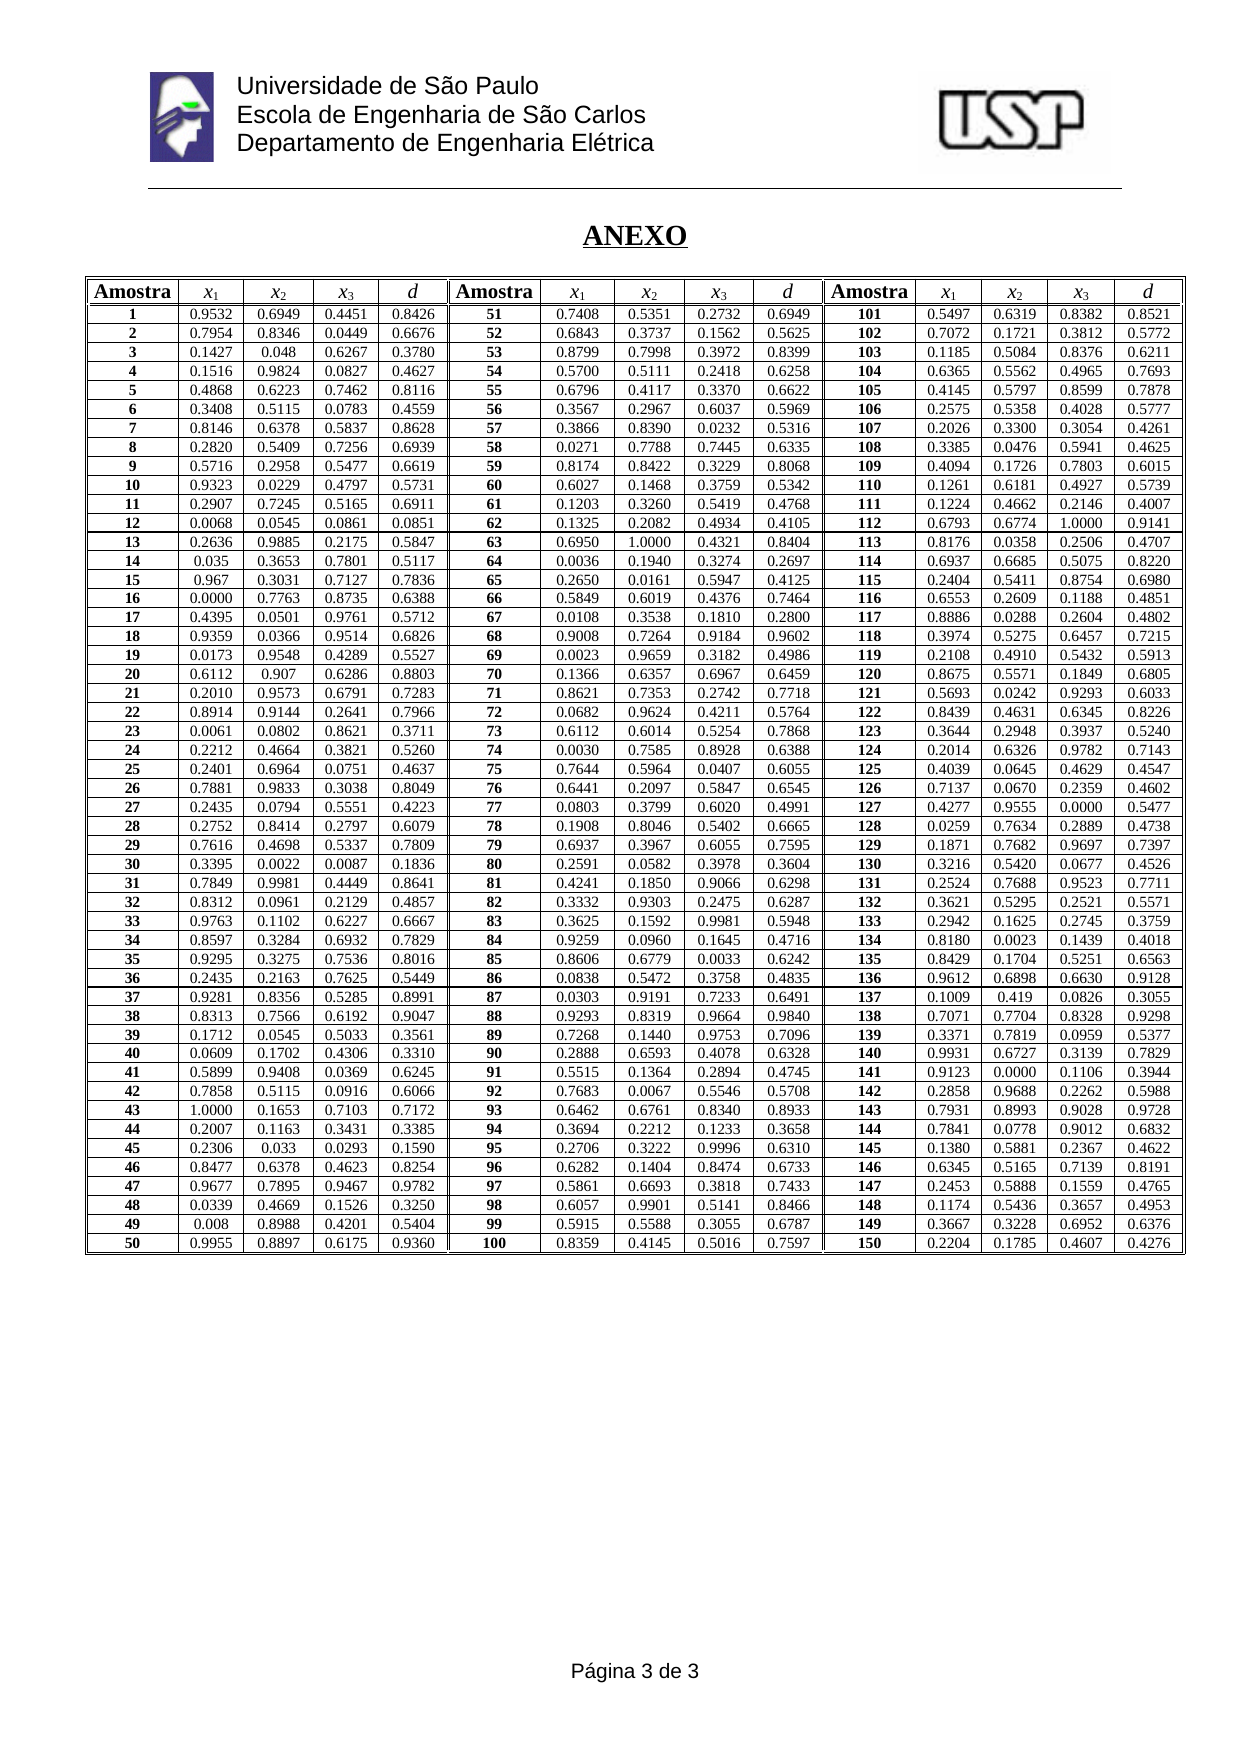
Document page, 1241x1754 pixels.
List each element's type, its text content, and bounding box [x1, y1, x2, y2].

table_cell 54 [450, 362, 540, 380]
table_cell 22 [88, 703, 178, 721]
table_cell 0.7634 [982, 817, 1047, 835]
table_cell 2 [88, 324, 178, 342]
table_cell 0.5254 [685, 722, 753, 740]
table_cell 0.6980 [1115, 570, 1182, 588]
table_cell 81 [450, 874, 540, 892]
table_cell 0.0916 [314, 1082, 378, 1100]
table_cell 0.2636 [179, 533, 243, 550]
table_cell 0.5165 [314, 495, 378, 512]
table_cell 0.6964 [244, 760, 313, 778]
table_cell 0.5849 [541, 589, 614, 607]
table_cell 0.7954 [179, 324, 243, 342]
table_cell 0.0259 [916, 817, 981, 835]
table_cell 0.5551 [314, 798, 378, 816]
table_cell 0.6267 [314, 343, 378, 361]
table_cell 0.008 [179, 1215, 243, 1233]
table_cell 0.4953 [1115, 1196, 1182, 1214]
table_cell 8 [88, 438, 178, 456]
table_cell 139 [825, 1025, 915, 1043]
table_cell 0.8429 [916, 950, 981, 967]
table_cell 0.0501 [244, 608, 313, 626]
table_cell 0.7688 [982, 874, 1047, 892]
table_cell 0.4835 [754, 969, 822, 986]
table_header Amostra [450, 280, 540, 303]
table_cell 14 [88, 551, 178, 569]
table_cell 0.2262 [1048, 1082, 1114, 1100]
table_cell 0.5588 [615, 1215, 684, 1233]
table_cell 0.7096 [754, 1025, 822, 1043]
table_cell 27 [88, 798, 178, 816]
table_cell 0.0030 [541, 741, 614, 759]
table_cell 0.7071 [916, 1006, 981, 1024]
table_cell 0.0449 [314, 324, 378, 342]
table_cell 100 [448, 1234, 540, 1252]
table_cell 0.0271 [541, 438, 614, 456]
table_cell 0.9602 [754, 627, 822, 645]
table_cell 67 [450, 608, 540, 626]
table_cell 110 [825, 476, 915, 493]
table_cell 16 [88, 589, 178, 607]
table_cell 5 [88, 381, 178, 399]
table_cell 0.3385 [916, 438, 981, 456]
table_cell 0.1940 [615, 551, 684, 569]
table_cell 0.6932 [314, 931, 378, 948]
table_cell 0.8313 [179, 1006, 243, 1024]
table_cell 0.1404 [615, 1158, 684, 1176]
table_cell 0.8474 [685, 1158, 753, 1176]
table_cell 0.5777 [1115, 400, 1182, 418]
table_cell 0.2435 [179, 798, 243, 816]
table_cell 0.1810 [685, 608, 753, 626]
table_cell 36 [88, 969, 178, 986]
table_cell 0.8254 [379, 1158, 447, 1176]
table_cell 0.6015 [1115, 457, 1182, 474]
table_cell 0.6033 [1115, 684, 1182, 702]
table_header x3 [685, 280, 753, 303]
table_cell 0.0366 [244, 627, 313, 645]
table_cell 0.6112 [179, 665, 243, 683]
table_cell 0.3250 [379, 1196, 447, 1214]
table_cell 0.3667 [916, 1215, 981, 1233]
table_cell 0.6112 [541, 722, 614, 740]
table_cell 62 [450, 514, 540, 531]
table_cell 0.0407 [685, 760, 753, 778]
table_cell 1.0000 [179, 1101, 243, 1119]
table_cell 0.5947 [685, 570, 753, 588]
table_cell 0.6553 [916, 589, 981, 607]
table_cell 0.0645 [982, 760, 1047, 778]
table_cell 0.1590 [379, 1139, 447, 1157]
table_cell 0.1009 [916, 988, 981, 1005]
table_cell 0.0288 [982, 608, 1047, 626]
table_cell 50 [88, 1234, 178, 1252]
table_cell 0.2888 [541, 1044, 614, 1062]
table_cell 0.5948 [754, 912, 822, 929]
table_cell 0.9066 [685, 874, 753, 892]
table_cell 0.6258 [754, 362, 822, 380]
table_cell 121 [825, 684, 915, 702]
table_cell 0.8675 [916, 665, 981, 683]
table_cell 0.9688 [982, 1082, 1047, 1100]
table_cell 47 [88, 1177, 178, 1195]
table_cell 0.4007 [1115, 495, 1182, 512]
table_cell 0.8359 [541, 1234, 614, 1252]
table_cell 0.9901 [615, 1196, 684, 1214]
table_cell 0.5571 [982, 665, 1047, 683]
table_cell 0.9298 [1115, 1006, 1182, 1024]
table_cell 58 [450, 438, 540, 456]
table_cell 75 [450, 760, 540, 778]
table_cell 0.0036 [541, 551, 614, 569]
table_cell 12 [88, 514, 178, 531]
table_cell 0.967 [179, 570, 243, 588]
table_cell 56 [450, 400, 540, 418]
table_cell 0.6376 [1115, 1215, 1182, 1233]
table_cell 0.2026 [916, 419, 981, 437]
table_cell 0.1366 [541, 665, 614, 683]
table_cell 0.9659 [615, 646, 684, 664]
table_cell 0.6282 [541, 1158, 614, 1176]
table_cell 0.2706 [541, 1139, 614, 1157]
table_cell 0.1850 [615, 874, 684, 892]
table_cell 122 [825, 703, 915, 721]
table_header x2 [615, 280, 684, 303]
table_cell 49 [88, 1215, 178, 1233]
table_cell 0.7139 [1048, 1158, 1114, 1176]
table_cell 0.8390 [615, 419, 684, 437]
table_cell 107 [825, 419, 915, 437]
table_cell 144 [825, 1120, 915, 1138]
table_cell 0.6843 [541, 324, 614, 342]
table_cell 0.4039 [916, 760, 981, 778]
table_cell 71 [450, 684, 540, 702]
table_cell 0.0851 [379, 514, 447, 531]
table_cell 0.0000 [982, 1063, 1047, 1081]
table_cell 0.5449 [379, 969, 447, 986]
table_cell 0.5708 [754, 1082, 822, 1100]
table_cell 0.7256 [314, 438, 378, 456]
picture [918, 71, 1112, 175]
table_cell 112 [825, 514, 915, 531]
table_cell 0.4261 [1115, 419, 1182, 437]
table_cell 0.5432 [1048, 646, 1114, 664]
table_cell 0.6937 [916, 551, 981, 569]
table_cell 59 [450, 457, 540, 474]
table_cell 0.3055 [685, 1215, 753, 1233]
table_cell 0.907 [244, 665, 313, 683]
table_cell 0.6335 [754, 438, 822, 456]
table_cell 0.1592 [615, 912, 684, 929]
table_cell 0.2609 [982, 589, 1047, 607]
table_cell 0.1726 [982, 457, 1047, 474]
table_cell 0.3621 [916, 893, 981, 911]
table_cell 0.6727 [982, 1044, 1047, 1062]
table_cell 19 [88, 646, 178, 664]
table_cell 0.5165 [982, 1158, 1047, 1176]
table_cell 0.8628 [379, 419, 447, 437]
table_cell 0.6950 [541, 533, 614, 550]
table_cell 113 [825, 533, 915, 550]
table_cell 0.6665 [754, 817, 822, 835]
table_cell 0.6491 [754, 988, 822, 1005]
table_cell 127 [825, 798, 915, 816]
table_header d [1115, 280, 1182, 303]
table_cell 86 [450, 969, 540, 986]
table_cell 0.0161 [615, 570, 684, 588]
table_cell 0.1908 [541, 817, 614, 835]
table_cell 104 [825, 362, 915, 380]
table_cell 0.6779 [615, 950, 684, 967]
table_cell 0.4991 [754, 798, 822, 816]
table_cell 0.7625 [314, 969, 378, 986]
table_cell 0.6378 [244, 419, 313, 437]
table_cell 0.4276 [1115, 1234, 1182, 1252]
table_cell 0.8176 [916, 533, 981, 550]
table_cell 0.3759 [1115, 912, 1182, 929]
table_cell 0.6181 [982, 476, 1047, 493]
table_cell 0.8174 [541, 457, 614, 474]
table_cell 0.5016 [685, 1234, 753, 1252]
table_cell 0.0826 [1048, 988, 1114, 1005]
table_cell 0.4765 [1115, 1177, 1182, 1195]
table_cell 0.5716 [179, 457, 243, 474]
table_cell 0.8116 [379, 381, 447, 399]
table_cell 0.5941 [1048, 438, 1114, 456]
table_cell 0.8016 [379, 950, 447, 967]
table_cell 0.3054 [1048, 419, 1114, 437]
table_cell 0.2591 [541, 855, 614, 873]
table_cell 0.9612 [916, 969, 981, 986]
table_cell 0.0232 [685, 419, 753, 437]
table_cell 0.6898 [982, 969, 1047, 986]
table_cell 0.3658 [754, 1120, 822, 1138]
table_cell 0.9996 [685, 1139, 753, 1157]
table_cell 64 [450, 551, 540, 569]
table_cell 0.3139 [1048, 1044, 1114, 1062]
table_cell 0.4289 [314, 646, 378, 664]
table_cell 0.0861 [314, 514, 378, 531]
table_cell 0.7881 [179, 779, 243, 797]
table_cell 0.2894 [685, 1063, 753, 1081]
table_cell 26 [88, 779, 178, 797]
table_cell 0.0339 [179, 1196, 243, 1214]
table_cell 0.0802 [244, 722, 313, 740]
table_cell 0.0545 [244, 1025, 313, 1043]
table_cell 0.6365 [916, 362, 981, 380]
table_cell 0.5913 [1115, 646, 1182, 664]
table_cell 0.8146 [179, 419, 243, 437]
table_cell 0.8319 [615, 1006, 684, 1024]
table_cell 0.2212 [179, 741, 243, 759]
table_cell 0.6357 [615, 665, 684, 683]
table_cell 0.3866 [541, 419, 614, 437]
table_cell 0.4145 [615, 1234, 684, 1252]
table_cell 0.1721 [982, 324, 1047, 342]
table_cell 0.1224 [916, 495, 981, 512]
table_cell 37 [88, 988, 178, 1005]
table_cell 0.7245 [244, 495, 313, 512]
table_cell 0.9281 [179, 988, 243, 1005]
table_header x1 [916, 280, 981, 303]
table_cell 0.0000 [1048, 798, 1114, 816]
table_cell 0.4376 [685, 589, 753, 607]
table_header Amostra [825, 280, 915, 303]
table_cell 0.6245 [379, 1063, 447, 1081]
table_cell 0.1871 [916, 836, 981, 854]
table_cell 0.0582 [615, 855, 684, 873]
table_cell 0.3310 [379, 1044, 447, 1062]
table_cell 0.4934 [685, 514, 753, 531]
table_cell 0.1364 [615, 1063, 684, 1081]
table_cell 0.2108 [916, 646, 981, 664]
table_cell 0.6967 [685, 665, 753, 683]
table_cell 10 [88, 476, 178, 493]
table_cell 101 [825, 306, 915, 323]
table_cell 0.6388 [379, 589, 447, 607]
table_cell 0.2521 [1048, 893, 1114, 911]
table_cell 0.5988 [1115, 1082, 1182, 1100]
table_cell 0.4627 [379, 362, 447, 380]
table_cell 0.6667 [379, 912, 447, 929]
table_cell 0.7693 [1115, 362, 1182, 380]
table_cell 0.2367 [1048, 1139, 1114, 1157]
table_header x1 [179, 280, 243, 303]
table_cell 0.8426 [379, 306, 447, 323]
table_cell 0.5731 [379, 476, 447, 493]
table_cell 0.5764 [754, 703, 822, 721]
table_cell 0.2475 [685, 893, 753, 911]
table_cell 0.0682 [541, 703, 614, 721]
table_cell 0.2404 [916, 570, 981, 588]
table_cell 0.9323 [179, 476, 243, 493]
table_cell 0.8991 [379, 988, 447, 1005]
table_cell 17 [88, 608, 178, 626]
table_cell 0.5477 [1115, 798, 1182, 816]
table_cell 0.7788 [615, 438, 684, 456]
table_cell 0.2306 [179, 1139, 243, 1157]
table_cell 0.4738 [1115, 817, 1182, 835]
table_cell 0.3229 [685, 457, 753, 474]
table_cell 0.7704 [982, 1006, 1047, 1024]
table_cell 0.2797 [314, 817, 378, 835]
table_cell 51 [450, 306, 540, 323]
table_cell 0.1261 [916, 476, 981, 493]
table_cell 0.4857 [379, 893, 447, 911]
table_cell 76 [450, 779, 540, 797]
table_cell 0.8328 [1048, 1006, 1114, 1024]
table_cell 0.1653 [244, 1101, 313, 1119]
table_cell 0.2014 [916, 741, 981, 759]
table_cell 0.7445 [685, 438, 753, 456]
table_cell 0.2858 [916, 1082, 981, 1100]
table_cell 0.3818 [685, 1177, 753, 1195]
table_cell 0.2958 [244, 457, 313, 474]
table_cell 0.9840 [754, 1006, 822, 1024]
table_cell 0.8886 [916, 608, 981, 626]
table_cell 0.7137 [916, 779, 981, 797]
table_cell 0.2204 [916, 1234, 981, 1252]
table_cell 0.9008 [541, 627, 614, 645]
table_cell 0.2163 [244, 969, 313, 986]
table_cell 0.9293 [1048, 684, 1114, 702]
table_cell 0.9548 [244, 646, 313, 664]
table_cell 116 [825, 589, 915, 607]
table_cell 0.9624 [615, 703, 684, 721]
table_cell 0.6793 [916, 514, 981, 531]
table_cell 136 [825, 969, 915, 986]
table_cell 0.6298 [754, 874, 822, 892]
table_cell 0.8382 [1048, 306, 1114, 323]
table_cell 0.1427 [179, 343, 243, 361]
table_cell 0.2889 [1048, 817, 1114, 835]
table_cell 0.9728 [1115, 1101, 1182, 1119]
table_cell 0.0545 [244, 514, 313, 531]
table_cell 0.3385 [379, 1120, 447, 1138]
table_cell 0.0067 [615, 1082, 684, 1100]
table_cell 0.3812 [1048, 324, 1114, 342]
table_cell 0.7644 [541, 760, 614, 778]
table_cell 102 [825, 324, 915, 342]
table_cell 0.6676 [379, 324, 447, 342]
table_cell 138 [825, 1006, 915, 1024]
table_cell 0.8226 [1115, 703, 1182, 721]
table_cell 0.5477 [314, 457, 378, 474]
table_cell 53 [450, 343, 540, 361]
table_cell 83 [450, 912, 540, 929]
table_cell 0.7682 [982, 836, 1047, 854]
table_cell 0.3561 [379, 1025, 447, 1043]
table_cell 52 [450, 324, 540, 342]
table_cell 0.8477 [179, 1158, 243, 1176]
table_cell 0.3222 [615, 1139, 684, 1157]
table_cell 0.2907 [179, 495, 243, 512]
table_cell 0.6593 [615, 1044, 684, 1062]
table_cell 0.4664 [244, 741, 313, 759]
table_cell 0.7849 [179, 874, 243, 892]
table_cell 0.6949 [244, 306, 313, 323]
table_cell 0.5436 [982, 1196, 1047, 1214]
table_cell 0.4125 [754, 570, 822, 588]
table_cell 0.2604 [1048, 608, 1114, 626]
table_cell 118 [825, 627, 915, 645]
table_header d [754, 277, 823, 303]
table_cell 0.1233 [685, 1120, 753, 1138]
table_cell 68 [450, 627, 540, 645]
table_cell 29 [88, 836, 178, 854]
table_cell 103 [825, 343, 915, 361]
table_cell 0.6685 [982, 551, 1047, 569]
table_cell 0.7829 [379, 931, 447, 948]
table_cell 0.9359 [179, 627, 243, 645]
table_cell 0.4321 [685, 533, 753, 550]
table_cell 0.4306 [314, 1044, 378, 1062]
table_cell 0.5546 [685, 1082, 753, 1100]
table_cell 0.0023 [541, 646, 614, 664]
table_cell 0.0778 [982, 1120, 1047, 1138]
table_cell 0.5420 [982, 855, 1047, 873]
table_cell 61 [450, 495, 540, 512]
table_cell 141 [825, 1063, 915, 1081]
table_cell 0.7127 [314, 570, 378, 588]
table_cell 0.9664 [685, 1006, 753, 1024]
table_cell 131 [825, 874, 915, 892]
table_cell 106 [825, 400, 915, 418]
table_cell 137 [825, 988, 915, 1005]
table_cell 0.0961 [244, 893, 313, 911]
table_cell 0.3604 [754, 855, 822, 873]
table_cell 0.9523 [1048, 874, 1114, 892]
table_cell 0.6175 [314, 1234, 378, 1252]
table_cell 0.7397 [1115, 836, 1182, 854]
table_cell 0.0033 [685, 950, 753, 967]
table_cell 0.5115 [244, 400, 313, 418]
table_cell 148 [825, 1196, 915, 1214]
table_cell 0.8521 [1115, 303, 1183, 323]
table_cell 0.7143 [1115, 741, 1182, 759]
table_cell 65 [450, 570, 540, 588]
table_cell 0.6545 [754, 779, 822, 797]
table_cell 0.4868 [179, 381, 243, 399]
table_cell 120 [825, 665, 915, 683]
table_cell 0.6774 [982, 514, 1047, 531]
table_cell 125 [825, 760, 915, 778]
table_cell 0.9141 [1115, 514, 1182, 531]
table_cell 140 [825, 1044, 915, 1062]
table_cell 0.3821 [314, 741, 378, 759]
table_cell 0.2401 [179, 760, 243, 778]
table_cell 0.0293 [314, 1139, 378, 1157]
table_cell 0.7711 [1115, 874, 1182, 892]
table_cell 25 [88, 760, 178, 778]
table_cell 98 [450, 1196, 540, 1214]
table_cell 0.6055 [685, 836, 753, 854]
table_cell 0.6328 [754, 1044, 822, 1062]
table_cell 30 [88, 855, 178, 873]
table_cell 0.9782 [1048, 741, 1114, 759]
table_cell 0.5700 [541, 362, 614, 380]
table_cell 34 [88, 931, 178, 948]
table_cell 73 [450, 722, 540, 740]
table_cell 0.5888 [982, 1177, 1047, 1195]
table_cell 0.5240 [1115, 722, 1182, 740]
table_cell 0.1785 [982, 1234, 1047, 1252]
table_cell 0.7585 [615, 741, 684, 759]
table_cell 0.2146 [1048, 495, 1114, 512]
table_cell 0.6079 [379, 817, 447, 835]
table_cell 0.8404 [754, 533, 822, 550]
table_cell 0.5358 [982, 400, 1047, 418]
table_cell 79 [450, 836, 540, 854]
table_cell 0.1625 [982, 912, 1047, 929]
table_cell 0.6619 [379, 457, 447, 474]
table_cell 0.419 [982, 988, 1047, 1005]
table_cell 0.7597 [754, 1234, 823, 1252]
table_cell 0.1645 [685, 931, 753, 948]
table_cell 0.6319 [982, 306, 1047, 323]
table_cell 38 [88, 1006, 178, 1024]
table_cell 0.0677 [1048, 855, 1114, 873]
table_cell 0.1188 [1048, 589, 1114, 607]
table_cell 0.5772 [1115, 324, 1182, 342]
table_cell 0.9303 [615, 893, 684, 911]
table_cell 0.4797 [314, 476, 378, 493]
table_cell 72 [450, 703, 540, 721]
table_cell 0.9259 [541, 931, 614, 948]
table_cell 23 [88, 722, 178, 740]
table_cell 91 [450, 1063, 540, 1081]
table_cell 0.9981 [685, 912, 753, 929]
table_cell 33 [88, 912, 178, 929]
table_cell 69 [450, 646, 540, 664]
table_cell 0.6939 [379, 438, 447, 456]
table_cell 0.8414 [244, 817, 313, 835]
table_cell 0.3567 [541, 400, 614, 418]
table_cell 0.5497 [916, 306, 981, 323]
table_cell 0.2435 [179, 969, 243, 986]
table_cell 0.6791 [314, 684, 378, 702]
table_cell 0.1439 [1048, 931, 1114, 948]
table_cell 0.3370 [685, 381, 753, 399]
table_cell 63 [450, 533, 540, 550]
table_cell 0.4986 [754, 646, 822, 664]
table_cell 0.9981 [244, 874, 313, 892]
table_cell 114 [825, 551, 915, 569]
table_cell 0.0303 [541, 988, 614, 1005]
table_cell 0.7878 [1115, 381, 1182, 399]
table_cell 43 [88, 1101, 178, 1119]
table_cell 0.9697 [1048, 836, 1114, 854]
table_cell 115 [825, 570, 915, 588]
table_cell 0.6027 [541, 476, 614, 493]
table_cell 0.7283 [379, 684, 447, 702]
table_cell 0.7998 [615, 343, 684, 361]
table_cell 55 [450, 381, 540, 399]
table_cell 9 [88, 457, 178, 474]
table_cell 0.0803 [541, 798, 614, 816]
table_cell 0.4707 [1115, 533, 1182, 550]
table_cell 0.6057 [541, 1196, 614, 1214]
table_cell 0.7809 [379, 836, 447, 854]
table_cell 0.2082 [615, 514, 684, 531]
table_cell 0.1702 [244, 1044, 313, 1062]
table_cell 142 [825, 1082, 915, 1100]
table_cell 0.2967 [615, 400, 684, 418]
table_cell 0.4802 [1115, 608, 1182, 626]
table_cell 0.5260 [379, 741, 447, 759]
table_cell 0.4094 [916, 457, 981, 474]
table_cell 0.0173 [179, 646, 243, 664]
table_cell 0.8914 [179, 703, 243, 721]
table_cell 0.5515 [541, 1063, 614, 1081]
table_cell 39 [88, 1025, 178, 1043]
table_cell 0.0369 [314, 1063, 378, 1081]
table_cell 0.1106 [1048, 1063, 1114, 1081]
table_cell 0.6066 [379, 1082, 447, 1100]
table_cell 0.8621 [314, 722, 378, 740]
table_cell 15 [88, 570, 178, 588]
table_cell 0.4927 [1048, 476, 1114, 493]
table_cell 0.8803 [379, 665, 447, 683]
table_cell 0.8068 [754, 457, 822, 474]
table_cell 96 [450, 1158, 540, 1176]
table_cell 90 [450, 1044, 540, 1062]
table_cell 0.6310 [754, 1139, 822, 1157]
table_cell 0.6787 [754, 1215, 822, 1233]
table_cell 0.2948 [982, 722, 1047, 740]
subtitle ANEXO [148, 218, 1122, 251]
table_cell 0.4241 [541, 874, 614, 892]
table_cell 0.6055 [754, 760, 822, 778]
table_cell 132 [825, 893, 915, 911]
table_cell 0.8220 [1115, 551, 1182, 569]
table_cell 0.4910 [982, 646, 1047, 664]
table_cell 0.6211 [1115, 343, 1182, 361]
table_cell 0.5847 [685, 779, 753, 797]
table_cell 0.9184 [685, 627, 753, 645]
table_cell 0.3274 [685, 551, 753, 569]
table_cell 0.3038 [314, 779, 378, 797]
table_cell 0.4018 [1115, 931, 1182, 948]
table_cell 0.4201 [314, 1215, 378, 1233]
table_cell 0.8988 [244, 1215, 313, 1233]
table_cell 41 [88, 1063, 178, 1081]
table_cell 0.4211 [685, 703, 753, 721]
table_cell 0.3371 [916, 1025, 981, 1043]
table_cell 0.7763 [244, 589, 313, 607]
table_cell 0.7353 [615, 684, 684, 702]
table_cell 0.6761 [615, 1101, 684, 1119]
table_cell 0.2942 [916, 912, 981, 929]
table_cell 0.5404 [379, 1215, 447, 1233]
table_cell 0.7841 [916, 1120, 981, 1138]
table_cell 0.5075 [1048, 551, 1114, 569]
table_header Amostra [88, 280, 178, 303]
table_cell 0.8933 [754, 1101, 822, 1119]
table_cell 0.8312 [179, 893, 243, 911]
table_cell 3 [88, 343, 178, 361]
table_cell 0.3216 [916, 855, 981, 873]
table_cell 0.7819 [982, 1025, 1047, 1043]
table_cell 0.0061 [179, 722, 243, 740]
table_cell 0.2506 [1048, 533, 1114, 550]
table_cell 0.0794 [244, 798, 313, 816]
table_cell 77 [450, 798, 540, 816]
table_cell 0.8356 [244, 988, 313, 1005]
table_cell 0.9763 [179, 912, 243, 929]
table_cell 0.1185 [916, 343, 981, 361]
table_cell 0.5111 [615, 362, 684, 380]
table_cell 128 [825, 817, 915, 835]
table_cell 82 [450, 893, 540, 911]
table_cell 0.5964 [615, 760, 684, 778]
table_cell 0.9833 [244, 779, 313, 797]
table_cell 0.1516 [179, 362, 243, 380]
table_cell 0.3395 [179, 855, 243, 873]
table_cell 0.6805 [1115, 665, 1182, 683]
table_cell 0.5969 [754, 400, 822, 418]
table_cell 0.6952 [1048, 1215, 1114, 1233]
table_cell 0.6832 [1115, 1120, 1182, 1138]
table_cell 0.3031 [244, 570, 313, 588]
table_header x3 [314, 280, 378, 303]
table_cell 0.2418 [685, 362, 753, 380]
table_cell 95 [450, 1139, 540, 1157]
table_cell 0.6345 [916, 1158, 981, 1176]
table_cell 93 [450, 1101, 540, 1119]
table_cell 0.1562 [685, 324, 753, 342]
table_cell 0.8439 [916, 703, 981, 721]
table_cell 0.9467 [314, 1177, 378, 1195]
table_cell 0.9824 [244, 362, 313, 380]
table_cell 117 [825, 608, 915, 626]
table_cell 0.7858 [179, 1082, 243, 1100]
table_cell 0.0087 [314, 855, 378, 873]
table_cell 0.4449 [314, 874, 378, 892]
table_cell 0.6622 [754, 381, 822, 399]
table_cell 4 [88, 362, 178, 380]
table_cell 0.4117 [615, 381, 684, 399]
table_cell 0.4745 [754, 1063, 822, 1081]
table_cell 0.6242 [754, 950, 822, 967]
table_cell 134 [825, 931, 915, 948]
table_cell 0.6227 [314, 912, 378, 929]
table_cell 0.4559 [379, 400, 447, 418]
table_cell 109 [825, 457, 915, 474]
table_cell 124 [825, 741, 915, 759]
table_cell 0.3431 [314, 1120, 378, 1138]
table_cell 48 [88, 1196, 178, 1214]
table_cell 0.8422 [615, 457, 684, 474]
table_cell 0.0229 [244, 476, 313, 493]
table_cell 0.7072 [916, 324, 981, 342]
table_cell 0.9028 [1048, 1101, 1114, 1119]
table_cell 0.6019 [615, 589, 684, 607]
table_cell 0.5141 [685, 1196, 753, 1214]
table_cell 0.3182 [685, 646, 753, 664]
table_cell 0.7829 [1115, 1044, 1182, 1062]
table_cell 0.9532 [179, 306, 243, 323]
table_cell 0.7895 [244, 1177, 313, 1195]
table_cell 11 [88, 495, 178, 512]
table_cell 80 [450, 855, 540, 873]
table_cell 0.2010 [179, 684, 243, 702]
table_cell 0.9761 [314, 608, 378, 626]
table_cell 0.9885 [244, 533, 313, 550]
table_cell 0.7683 [541, 1082, 614, 1100]
table_cell 0.3408 [179, 400, 243, 418]
table_cell 0.6287 [754, 893, 822, 911]
table_cell 0.3228 [982, 1215, 1047, 1233]
table_cell 0.7836 [379, 570, 447, 588]
table_cell 0.3332 [541, 893, 614, 911]
table_cell 0.2742 [685, 684, 753, 702]
table_cell 18 [88, 627, 178, 645]
table_cell 0.1704 [982, 950, 1047, 967]
table_cell 0.7801 [314, 551, 378, 569]
table_cell 0.3967 [615, 836, 684, 854]
table_cell 0.9123 [916, 1063, 981, 1081]
table_cell 42 [88, 1082, 178, 1100]
table_cell 0.9573 [244, 684, 313, 702]
table_cell 0.8346 [244, 324, 313, 342]
table_cell 0.7433 [754, 1177, 822, 1195]
table_cell 0.6388 [754, 741, 822, 759]
table_cell 66 [450, 589, 540, 607]
table_cell 0.3737 [615, 324, 684, 342]
table_cell 0.0000 [179, 589, 243, 607]
table_cell 0.0609 [179, 1044, 243, 1062]
table_cell 0.3284 [244, 931, 313, 948]
table_cell 0.3758 [685, 969, 753, 986]
table_cell 13 [88, 533, 178, 550]
table_cell 0.2007 [179, 1120, 243, 1138]
table_cell 129 [825, 836, 915, 854]
table_cell 0.4622 [1115, 1139, 1182, 1157]
table_cell 0.2453 [916, 1177, 981, 1195]
table_cell 0.3275 [244, 950, 313, 967]
table_cell 31 [88, 874, 178, 892]
table_cell 0.5712 [379, 608, 447, 626]
table_cell 0.2641 [314, 703, 378, 721]
table_cell 130 [825, 855, 915, 873]
table_cell 0.8993 [982, 1101, 1047, 1119]
table_cell 0.5562 [982, 362, 1047, 380]
table_cell 145 [825, 1139, 915, 1157]
table_header x1 [541, 280, 614, 303]
table_cell 0.5295 [982, 893, 1047, 911]
table_cell 0.0960 [615, 931, 684, 948]
table_cell 0.5847 [379, 533, 447, 550]
table_cell 0.8606 [541, 950, 614, 967]
table_cell 0.2097 [615, 779, 684, 797]
table_cell 0.5409 [244, 438, 313, 456]
table_cell 74 [450, 741, 540, 759]
table_cell 0.9144 [244, 703, 313, 721]
table_cell 0.5881 [982, 1139, 1047, 1157]
table_cell 0.1102 [244, 912, 313, 929]
table_cell 0.5915 [541, 1215, 614, 1233]
table_cell 44 [88, 1120, 178, 1138]
table_cell 0.7103 [314, 1101, 378, 1119]
table_cell 1 [86, 303, 178, 323]
table_cell 7 [88, 419, 178, 437]
table_cell 0.2745 [1048, 912, 1114, 929]
table_cell 0.5739 [1115, 476, 1182, 493]
table_cell 0.2820 [179, 438, 243, 456]
table_cell 0.8799 [541, 343, 614, 361]
table_cell 0.3657 [1048, 1196, 1114, 1214]
table_cell 0.9753 [685, 1025, 753, 1043]
table_cell 0.8376 [1048, 343, 1114, 361]
table_cell 0.6223 [244, 381, 313, 399]
table_cell 0.9931 [916, 1044, 981, 1062]
picture [149, 72, 214, 162]
table_cell 94 [450, 1120, 540, 1138]
table_cell 0.6020 [685, 798, 753, 816]
table_cell 0.5402 [685, 817, 753, 835]
table_cell 0.2129 [314, 893, 378, 911]
table_cell 0.8597 [179, 931, 243, 948]
table_cell 0.7464 [754, 589, 822, 607]
table_cell 0.2524 [916, 874, 981, 892]
table_cell 0.5411 [982, 570, 1047, 588]
table_cell 99 [450, 1215, 540, 1233]
table_cell 0.4698 [244, 836, 313, 854]
table_cell 0.0476 [982, 438, 1047, 456]
table_cell 0.4547 [1115, 760, 1182, 778]
table_header x3 [1048, 280, 1114, 303]
table_cell 0.2212 [615, 1120, 684, 1138]
table_cell 0.3644 [916, 722, 981, 740]
table_cell 0.5472 [615, 969, 684, 986]
table_cell 60 [450, 476, 540, 493]
table_cell 0.7215 [1115, 627, 1182, 645]
table_cell 0.9408 [244, 1063, 313, 1081]
table_cell 0.3978 [685, 855, 753, 873]
table_cell 133 [825, 912, 915, 929]
table_cell 0.8735 [314, 589, 378, 607]
table_cell 0.0242 [982, 684, 1047, 702]
table_cell 89 [450, 1025, 540, 1043]
table_cell 111 [825, 495, 915, 512]
table_cell 0.0959 [1048, 1025, 1114, 1043]
table_cell 0.4526 [1115, 855, 1182, 873]
table_cell 0.4669 [244, 1196, 313, 1214]
table_cell 0.5285 [314, 988, 378, 1005]
table_cell 0.9293 [541, 1006, 614, 1024]
table_cell 0.5837 [314, 419, 378, 437]
table_cell 0.7462 [314, 381, 378, 399]
table_cell 0.7172 [379, 1101, 447, 1119]
table_cell 0.6937 [541, 836, 614, 854]
table_cell 0.6192 [314, 1006, 378, 1024]
table_cell 57 [450, 419, 540, 437]
table_cell 0.5797 [982, 381, 1047, 399]
table_cell 0.3260 [615, 495, 684, 512]
table_cell 0.5527 [379, 646, 447, 664]
table_cell 0.9128 [1115, 969, 1182, 986]
table_cell 0.7868 [754, 722, 822, 740]
table_cell 84 [450, 931, 540, 948]
table_cell 0.5419 [685, 495, 753, 512]
table_cell 0.4625 [1115, 438, 1182, 456]
table_cell 0.4395 [179, 608, 243, 626]
table_cell 0.7803 [1048, 457, 1114, 474]
table_cell 0.0827 [314, 362, 378, 380]
table_cell 0.5251 [1048, 950, 1114, 967]
table_cell 0.5275 [982, 627, 1047, 645]
table_cell 0.0022 [244, 855, 313, 873]
table_cell 0.4662 [982, 495, 1047, 512]
table_cell 0.0783 [314, 400, 378, 418]
table_cell 0.8897 [244, 1234, 313, 1252]
table_cell 20 [88, 665, 178, 683]
table_cell 0.2175 [314, 533, 378, 550]
table_cell 0.7718 [754, 684, 822, 702]
table_cell 0.6949 [754, 306, 822, 323]
table_cell 35 [88, 950, 178, 967]
table_cell 0.6378 [244, 1158, 313, 1176]
table_cell 0.3937 [1048, 722, 1114, 740]
table_cell 92 [450, 1082, 540, 1100]
table_cell 149 [825, 1215, 915, 1233]
table_cell 0.1174 [916, 1196, 981, 1214]
table_cell 0.4637 [379, 760, 447, 778]
table_cell 0.0068 [179, 514, 243, 531]
table_cell 0.1559 [1048, 1177, 1114, 1195]
table_cell 97 [450, 1177, 540, 1195]
table_cell 0.6826 [379, 627, 447, 645]
table_cell 0.4631 [982, 703, 1047, 721]
table_cell 0.035 [179, 551, 243, 569]
table_cell 0.3780 [379, 343, 447, 361]
table_cell 0.9782 [379, 1177, 447, 1195]
table_cell 0.6563 [1115, 950, 1182, 967]
table_cell 70 [450, 665, 540, 683]
table_cell 0.3944 [1115, 1063, 1182, 1081]
table_cell 0.3974 [916, 627, 981, 645]
table_cell 0.8621 [541, 684, 614, 702]
table_header x2 [982, 280, 1047, 303]
table_cell 0.7264 [615, 627, 684, 645]
table_cell 0.7536 [314, 950, 378, 967]
table_cell 6 [88, 400, 178, 418]
table_cell 0.3711 [379, 722, 447, 740]
table_cell 0.5115 [244, 1082, 313, 1100]
table_cell 28 [88, 817, 178, 835]
table_cell 0.4965 [1048, 362, 1114, 380]
table_cell 0.5625 [754, 324, 822, 342]
table_cell 108 [825, 438, 915, 456]
table_cell 0.9555 [982, 798, 1047, 816]
table_cell 0.2752 [179, 817, 243, 835]
table_cell 0.7268 [541, 1025, 614, 1043]
table_cell 0.7408 [541, 306, 614, 323]
table_cell 0.2732 [685, 306, 753, 323]
table_cell 0.4851 [1115, 589, 1182, 607]
table_cell 0.3300 [982, 419, 1047, 437]
table_cell 0.5316 [754, 419, 822, 437]
table_cell 45 [88, 1139, 178, 1157]
table_cell 0.7931 [916, 1101, 981, 1119]
table_cell 0.5571 [1115, 893, 1182, 911]
table_cell 0.9295 [179, 950, 243, 967]
table_cell 0.048 [244, 343, 313, 361]
table_cell 0.4223 [379, 798, 447, 816]
table_cell 88 [450, 1006, 540, 1024]
table_cell 105 [825, 381, 915, 399]
table_cell 0.8599 [1048, 381, 1114, 399]
table_cell 0.3538 [615, 608, 684, 626]
table_cell 46 [88, 1158, 178, 1176]
table_cell 0.4028 [1048, 400, 1114, 418]
table_cell 119 [825, 646, 915, 664]
table_cell 0.6462 [541, 1101, 614, 1119]
table_cell 0.8049 [379, 779, 447, 797]
table_cell 0.5899 [179, 1063, 243, 1081]
table_cell 0.4623 [314, 1158, 378, 1176]
table_cell 87 [450, 988, 540, 1005]
table_cell 147 [825, 1177, 915, 1195]
table_cell 0.8466 [754, 1196, 822, 1214]
table_cell 0.4145 [916, 381, 981, 399]
table_cell 0.2800 [754, 608, 822, 626]
table_cell 24 [88, 741, 178, 759]
table_cell 0.1712 [179, 1025, 243, 1043]
table_cell 40 [88, 1044, 178, 1062]
table_cell 0.1526 [314, 1196, 378, 1214]
table_cell 0.5033 [314, 1025, 378, 1043]
table_cell 0.9012 [1048, 1120, 1114, 1138]
table_cell 0.6796 [541, 381, 614, 399]
table_cell 0.4078 [685, 1044, 753, 1062]
table_cell 0.6441 [541, 779, 614, 797]
table_cell 0.7233 [685, 988, 753, 1005]
table_cell 0.3694 [541, 1120, 614, 1138]
table_cell 0.1163 [244, 1120, 313, 1138]
table_cell 0.0670 [982, 779, 1047, 797]
table_cell 0.0023 [982, 931, 1047, 948]
table_cell 0.6326 [982, 741, 1047, 759]
table_cell 1.0000 [615, 533, 684, 550]
table_cell 0.4768 [754, 495, 822, 512]
table_cell 0.5861 [541, 1177, 614, 1195]
table_cell 0.1468 [615, 476, 684, 493]
table_cell 126 [825, 779, 915, 797]
table_cell 0.5342 [754, 476, 822, 493]
table_cell 0.6014 [615, 722, 684, 740]
table_cell 0.9955 [179, 1234, 243, 1252]
table_cell 78 [450, 817, 540, 835]
table_cell 0.6457 [1048, 627, 1114, 645]
table_cell 0.3972 [685, 343, 753, 361]
table_header d [379, 277, 448, 303]
table_cell 0.5377 [1115, 1025, 1182, 1043]
table_cell 0.3759 [685, 476, 753, 493]
table_cell 0.4716 [754, 931, 822, 948]
table_cell 0.0838 [541, 969, 614, 986]
table_cell 0.5351 [615, 306, 684, 323]
table_cell 0.1440 [615, 1025, 684, 1043]
table_cell 0.5693 [916, 684, 981, 702]
table_cell 0.4629 [1048, 760, 1114, 778]
table_cell 0.9677 [179, 1177, 243, 1195]
table_cell 0.1203 [541, 495, 614, 512]
table_cell 143 [825, 1101, 915, 1119]
table_cell 21 [88, 684, 178, 702]
table_cell 0.9514 [314, 627, 378, 645]
table_cell 0.8191 [1115, 1158, 1182, 1176]
table_cell 0.3653 [244, 551, 313, 569]
table_cell 0.9191 [615, 988, 684, 1005]
table_cell 0.8928 [685, 741, 753, 759]
table_header x2 [244, 280, 313, 303]
table_cell 0.2697 [754, 551, 822, 569]
table_cell 0.5084 [982, 343, 1047, 361]
table_cell 0.8046 [615, 817, 684, 835]
table_cell 0.0751 [314, 760, 378, 778]
table_cell 0.6345 [1048, 703, 1114, 721]
table_cell 0.2650 [541, 570, 614, 588]
table_cell 0.1849 [1048, 665, 1114, 683]
table_cell 0.7595 [754, 836, 822, 854]
table_cell 0.2575 [916, 400, 981, 418]
table_cell 0.8754 [1048, 570, 1114, 588]
table_cell 0.4607 [1048, 1234, 1114, 1252]
table_cell 0.6286 [314, 665, 378, 683]
table_cell 0.6733 [754, 1158, 822, 1176]
table_cell 0.0108 [541, 608, 614, 626]
table_cell 0.6693 [615, 1177, 684, 1195]
table_cell 0.3799 [615, 798, 684, 816]
table_cell 0.1325 [541, 514, 614, 531]
table_cell 0.6459 [754, 665, 822, 683]
table_cell 0.4105 [754, 514, 822, 531]
table_cell 0.9360 [379, 1234, 448, 1252]
table_cell 135 [825, 950, 915, 967]
table_cell 0.3055 [1115, 988, 1182, 1005]
table_cell 0.6630 [1048, 969, 1114, 986]
table_cell 0.8180 [916, 931, 981, 948]
table_cell 0.3625 [541, 912, 614, 929]
table_cell 0.8641 [379, 874, 447, 892]
table_cell 0.8340 [685, 1101, 753, 1119]
table_cell 0.9047 [379, 1006, 447, 1024]
table_cell 32 [88, 893, 178, 911]
table_cell 0.6911 [379, 495, 447, 512]
table_cell 0.4277 [916, 798, 981, 816]
table_cell 0.033 [244, 1139, 313, 1157]
table_cell 0.5337 [314, 836, 378, 854]
table_cell 0.6037 [685, 400, 753, 418]
table_cell 1.0000 [1048, 514, 1114, 531]
table_cell 0.7566 [244, 1006, 313, 1024]
table_cell 0.5117 [379, 551, 447, 569]
table_cell 0.1836 [379, 855, 447, 873]
table_cell 0.0358 [982, 533, 1047, 550]
table_cell 146 [825, 1158, 915, 1176]
table_cell 85 [450, 950, 540, 967]
table_cell 0.4602 [1115, 779, 1182, 797]
table_cell 0.1380 [916, 1139, 981, 1157]
table_cell 0.4451 [314, 306, 378, 323]
table_cell 0.8399 [754, 343, 822, 361]
table_cell 123 [825, 722, 915, 740]
table_cell 0.2359 [1048, 779, 1114, 797]
table_cell 0.7616 [179, 836, 243, 854]
table_cell 150 [823, 1234, 915, 1252]
table_cell 0.7966 [379, 703, 447, 721]
